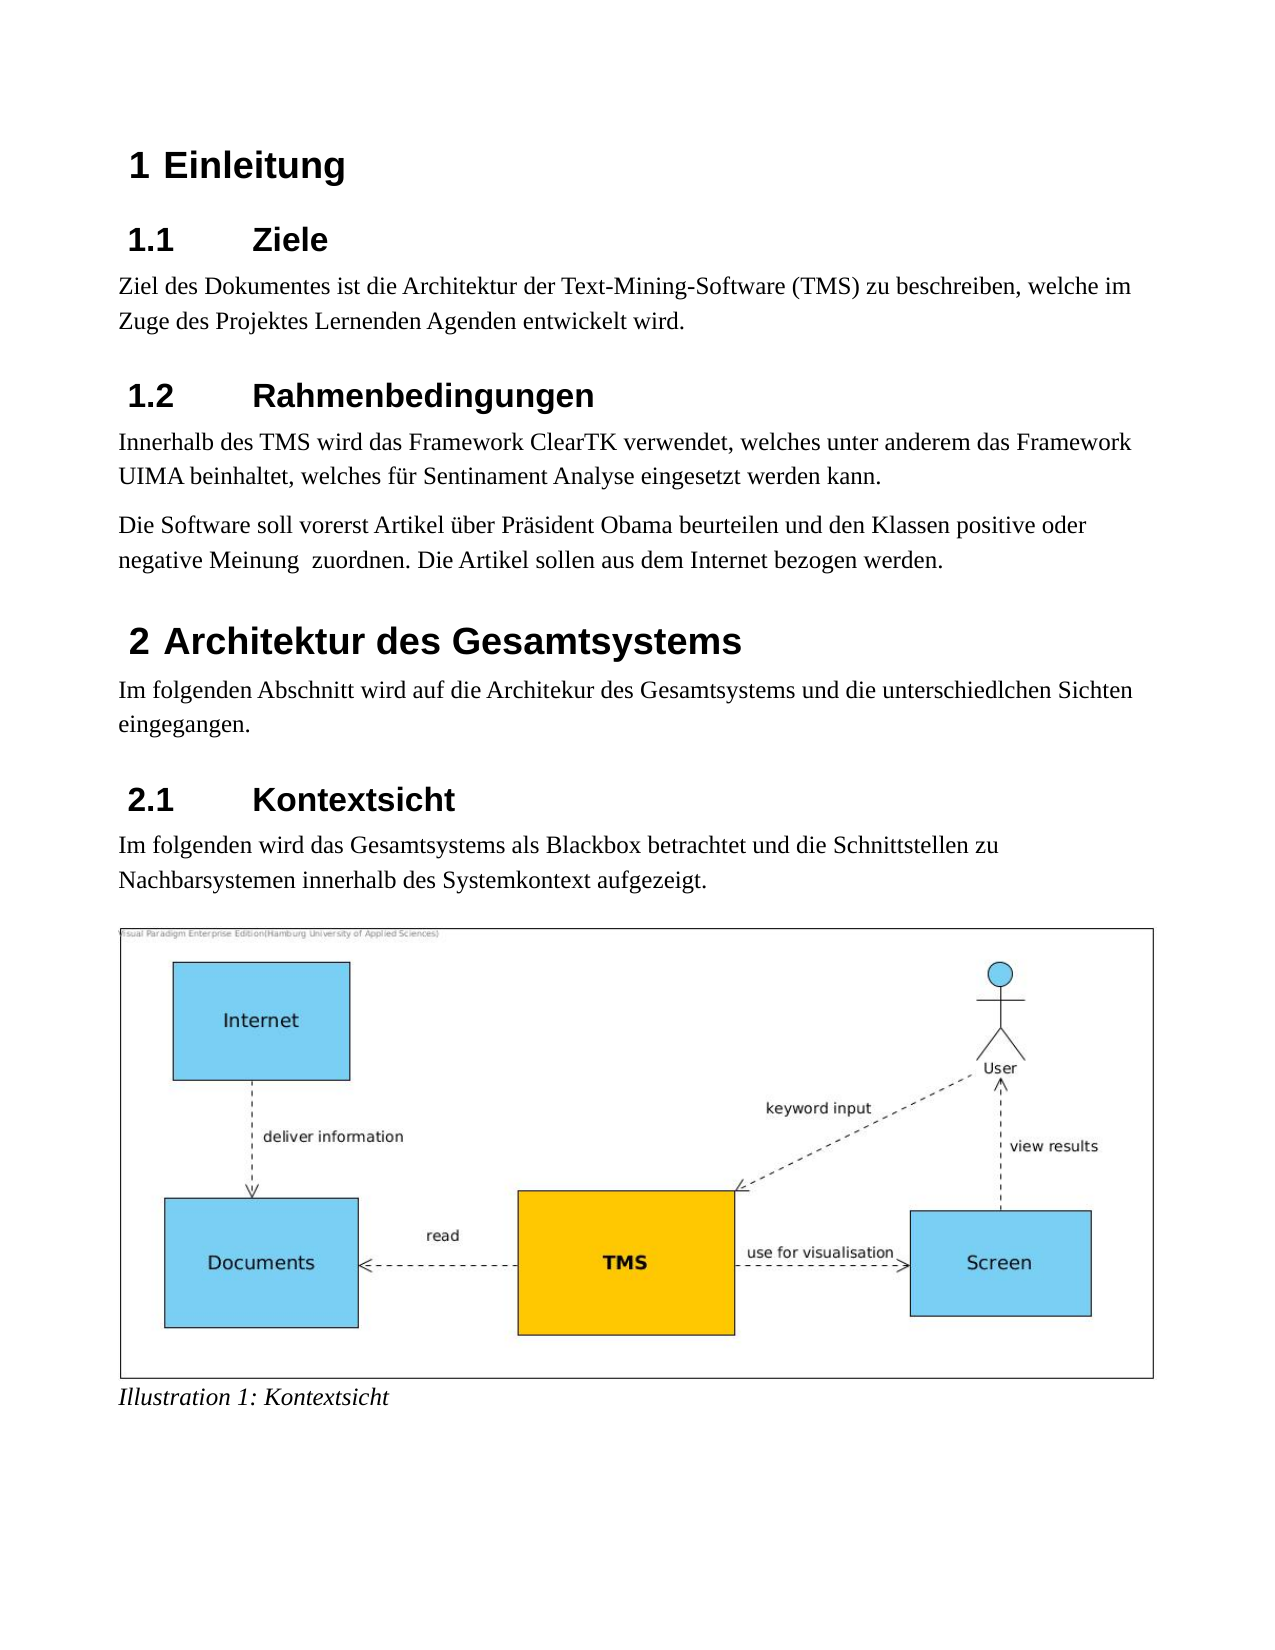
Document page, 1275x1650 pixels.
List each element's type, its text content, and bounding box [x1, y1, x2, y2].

text Im folgenden wird das Gesamtsystems als Blackbox betrachtet und die Schnittstellen zu Nachbarsystemen innerhalb des Systemkontext aufgezeigt. [118, 831, 1157, 894]
text Im folgenden Abschnitt wird auf die Architekur des Gesamtsystems und die unterschiedlchen Sichten eingegangen. [118, 675, 1157, 738]
subtitle Ziele [118, 220, 1157, 259]
picture [118, 926, 1157, 1382]
subtitle Rahmenbedingungen [118, 376, 1157, 414]
text Innerhalb des TMS wird das Framework ClearTK verwendet, welches unter anderem das Framework UIMA beinhaltet, welches für Sentinament Analyse eingesetzt werden kann. [118, 427, 1157, 490]
subtitle Einleitung [118, 143, 1157, 187]
text Die Software soll vorerst Artikel über Präsident Obama beurteilen und den Klassen positive oder negative Meinung zuordnen. Die Artikel sollen aus dem Internet bezogen werden. [118, 510, 1157, 573]
text Illustration 1: Kontextsicht [118, 1382, 1157, 1411]
text Ziel des Dokumentes ist die Architektur der Text-Mining-Software (TMS) zu beschreiben, welche im Zuge des Projektes Lernenden Agenden entwickelt wird. [118, 271, 1157, 334]
subtitle Architektur des Gesamtsystems [118, 619, 1157, 662]
subtitle Kontextsicht [118, 779, 1157, 818]
